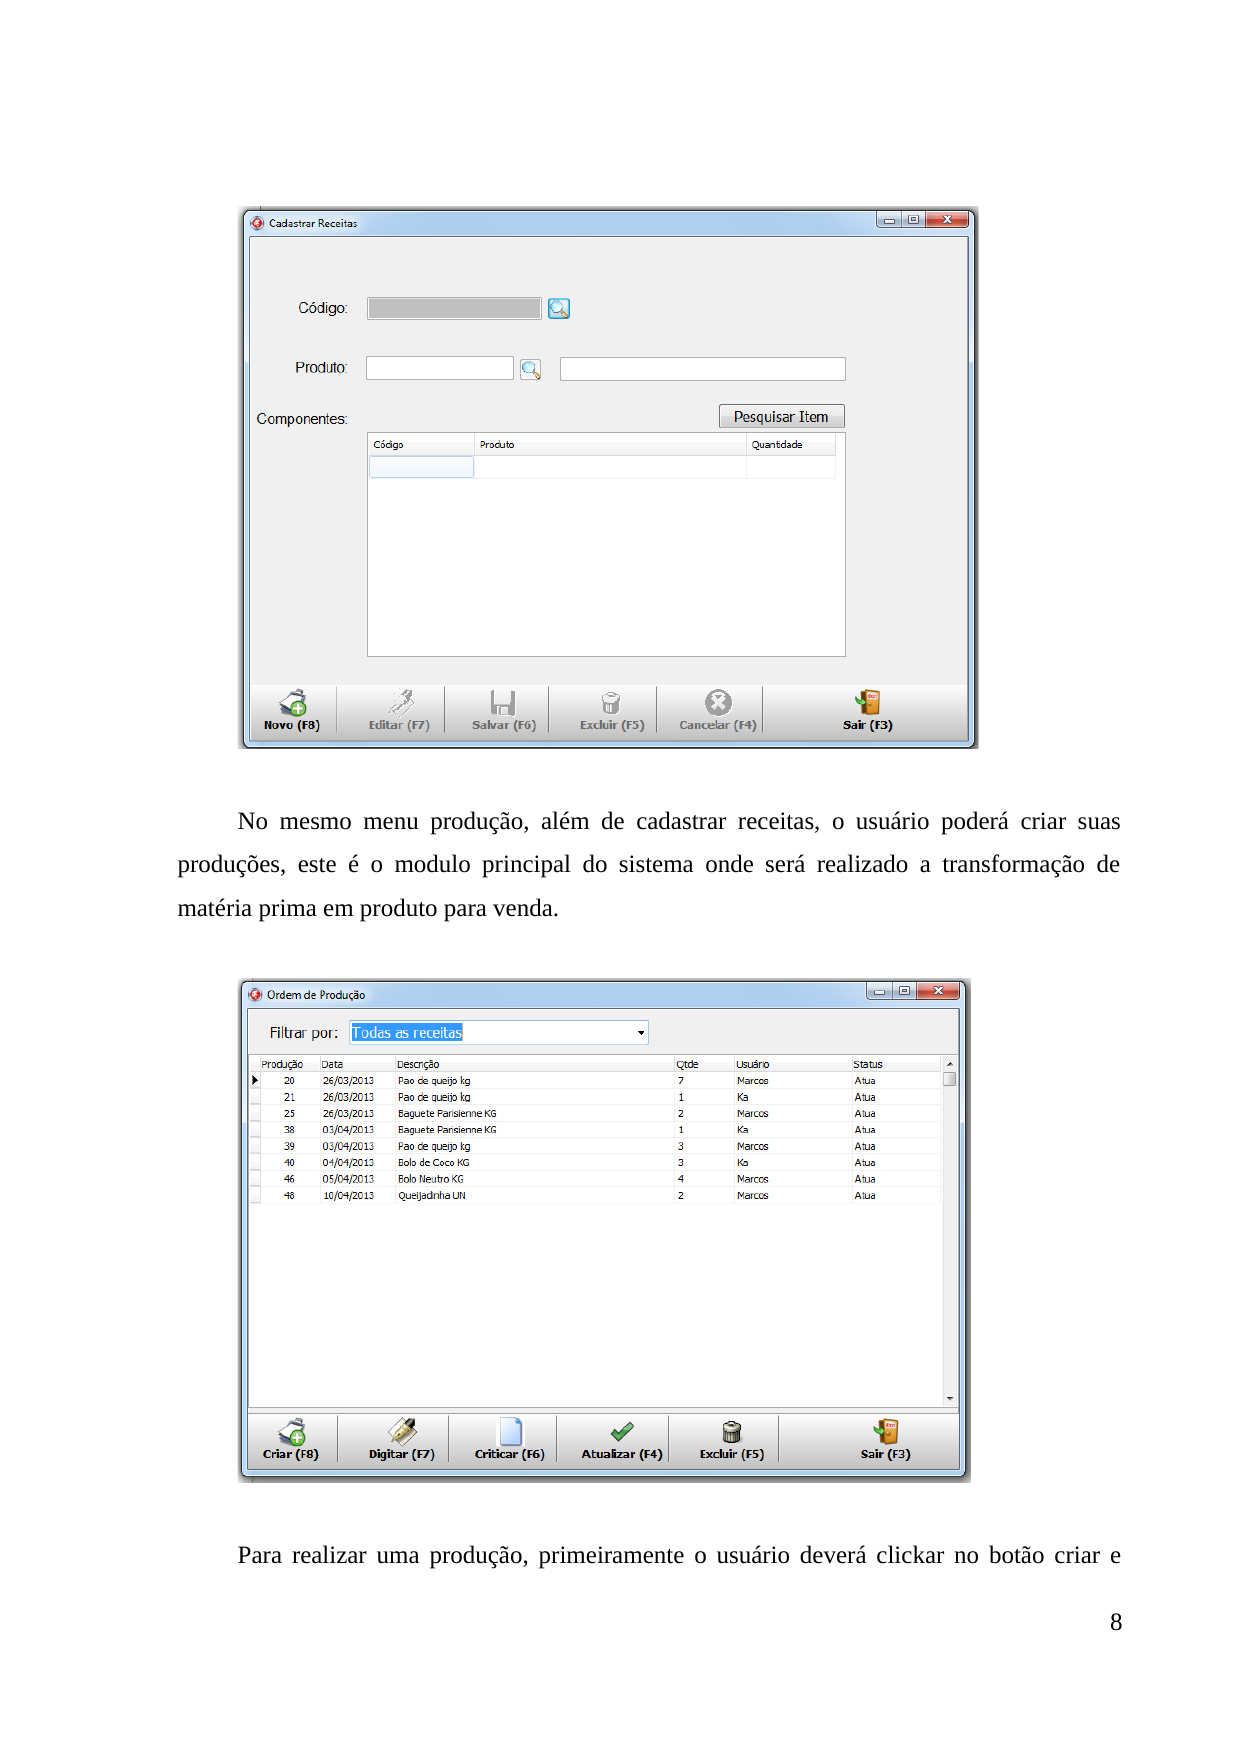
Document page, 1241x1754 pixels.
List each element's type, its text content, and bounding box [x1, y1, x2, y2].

text Para realizar uma produção, primeiramente o usuário deverá clickar no botão criar e [177, 1540, 1122, 1569]
text No mesmo menu produção, além de cadastrar receitas, o usuário poderá criar suas produções, este é o modulo principal do sistema onde será realizado a transformação de matéria prima em produto para venda. [177, 806, 1122, 921]
